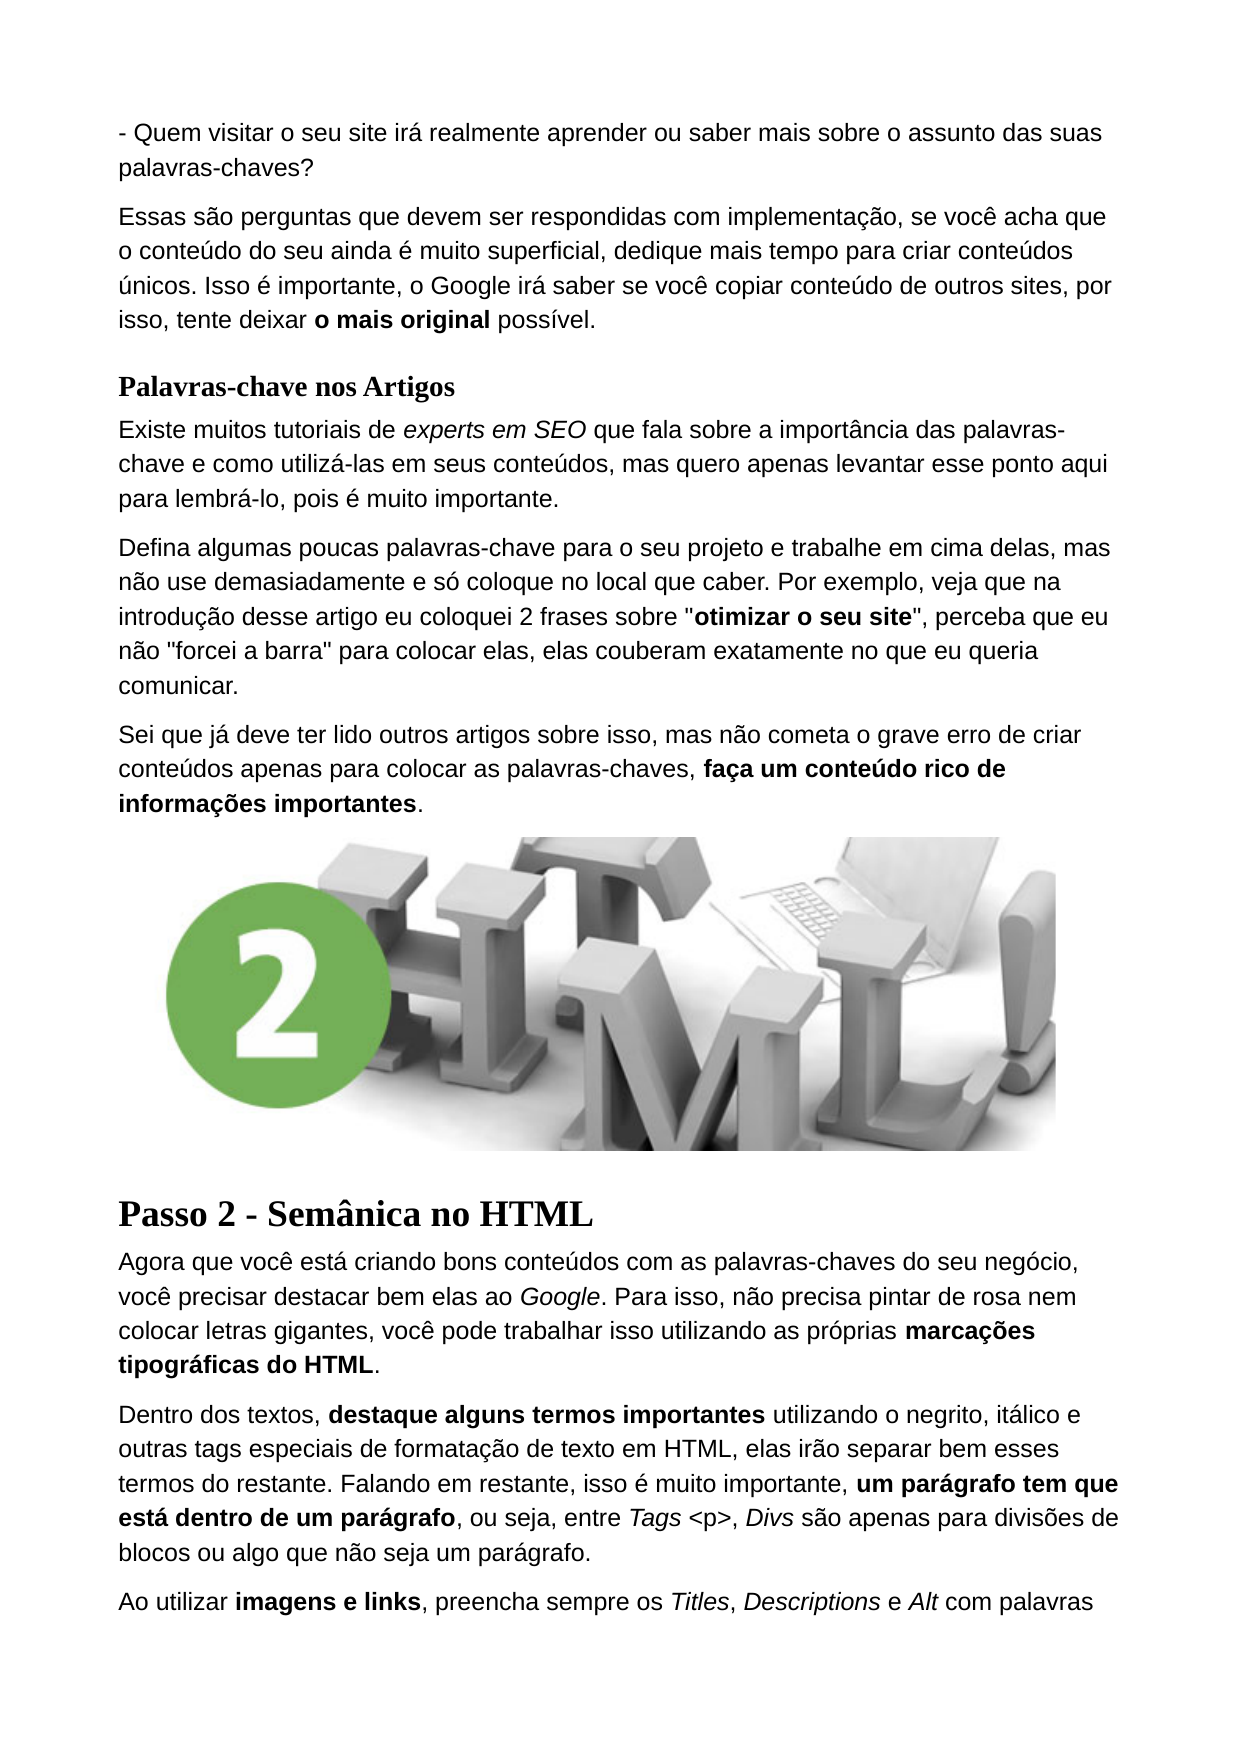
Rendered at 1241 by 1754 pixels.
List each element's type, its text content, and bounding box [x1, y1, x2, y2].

subtitle Palavras-chave nos Artigos [118, 369, 1122, 402]
text Existe muitos tutoriais de experts em SEO que fala sobre a importância das palavras-chave e como utilizá-las em seus conteúdos, mas quero apenas levantar esse ponto aqui para lembrá-lo, pois é muito importante. [118, 415, 1122, 512]
picture [118, 837, 1056, 1151]
text Ao utilizar imagens e links, preencha sempre os Titles, Descriptions e Alt com palavras [118, 1587, 1122, 1615]
text Agora que você está criando bons conteúdos com as palavras-chaves do seu negócio, você precisar destacar bem elas ao Google. Para isso, não precisa pintar de rosa nem colocar letras gigantes, você pode trabalhar isso utilizando as próprias marcações tipográficas do HTML. [118, 1247, 1122, 1379]
text - Quem visitar o seu site irá realmente aprender ou saber mais sobre o assunto das suas palavras-chaves? [118, 118, 1122, 181]
subtitle Passo 2 - Semânica no HTML [118, 1191, 1122, 1234]
text Essas são perguntas que devem ser respondidas com implementação, se você acha que o conteúdo do seu ainda é muito superficial, dedique mais tempo para criar conteúdos únicos. Isso é importante, o Google irá saber se você copiar conteúdo de outros sites, por isso, tente deixar o mais original possível. [118, 202, 1122, 334]
text Defina algumas poucas palavras-chave para o seu projeto e trabalhe em cima delas, mas não use demasiadamente e só coloque no local que caber. Por exemplo, veja que na introdução desse artigo eu coloquei 2 frases sobre "otimizar o seu site", perceba que eu não "forcei a barra" para colocar elas, elas couberam exatamente no que eu queria comunicar. [118, 533, 1122, 699]
text Sei que já deve ter lido outros artigos sobre isso, mas não cometa o grave erro de criar conteúdos apenas para colocar as palavras-chaves, faça um conteúdo rico de informações importantes. [118, 720, 1122, 817]
text Dentro dos textos, destaque alguns termos importantes utilizando o negrito, itálico e outras tags especiais de formatação de texto em HTML, elas irão separar bem esses termos do restante. Falando em restante, isso é muito importante, um parágrafo tem que está dentro de um parágrafo, ou seja, entre Tags <p>, Divs são apenas para divisões de blocos ou algo que não seja um parágrafo. [118, 1399, 1122, 1566]
